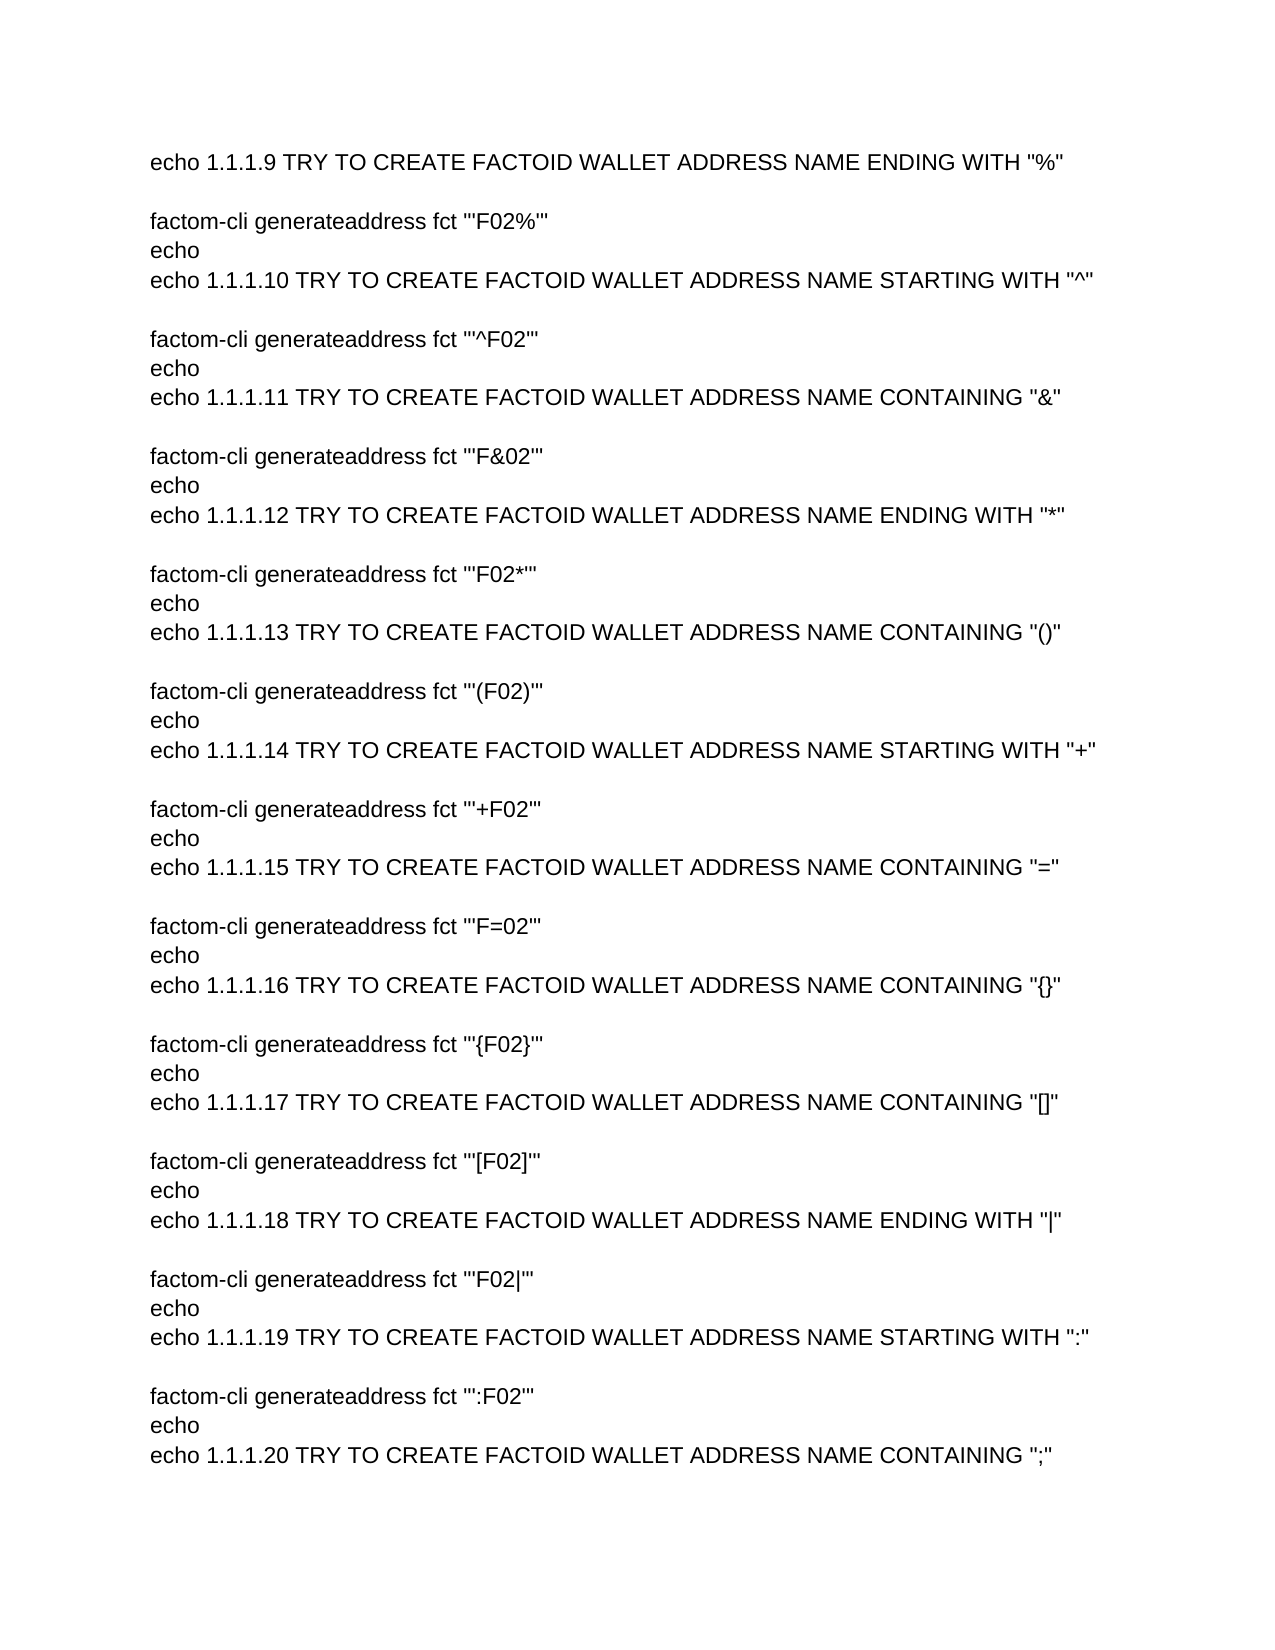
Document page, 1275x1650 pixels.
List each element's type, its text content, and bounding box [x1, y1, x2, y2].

text factom-cli generateaddress fct "'F02*'" [150, 561, 1125, 587]
text echo [150, 826, 1125, 851]
text echo [150, 1296, 1125, 1321]
text echo 1.1.1.10 TRY TO CREATE FACTOID WALLET ADDRESS NAME STARTING WITH "^" [150, 267, 1125, 322]
text echo [150, 356, 1125, 381]
text echo [150, 238, 1125, 264]
text factom-cli generateaddress fct "'F=02'" [150, 914, 1125, 939]
text factom-cli generateaddress fct "'^F02'" [150, 326, 1125, 352]
text echo 1.1.1.9 TRY TO CREATE FACTOID WALLET ADDRESS NAME ENDING WITH "%" [150, 150, 1125, 205]
text echo 1.1.1.15 TRY TO CREATE FACTOID WALLET ADDRESS NAME CONTAINING "=" [150, 855, 1125, 910]
text echo [150, 591, 1125, 616]
text echo 1.1.1.19 TRY TO CREATE FACTOID WALLET ADDRESS NAME STARTING WITH ":" [150, 1325, 1125, 1380]
text factom-cli generateaddress fct "'F&02'" [150, 444, 1125, 469]
text factom-cli generateaddress fct "'{F02}'" [150, 1031, 1125, 1057]
text echo 1.1.1.13 TRY TO CREATE FACTOID WALLET ADDRESS NAME CONTAINING "()" [150, 620, 1125, 675]
text echo 1.1.1.18 TRY TO CREATE FACTOID WALLET ADDRESS NAME ENDING WITH "|" [150, 1207, 1125, 1262]
text echo [150, 473, 1125, 499]
text echo [150, 943, 1125, 969]
text echo [150, 1413, 1125, 1439]
text echo [150, 708, 1125, 734]
text factom-cli generateaddress fct "'F02|'" [150, 1266, 1125, 1292]
text factom-cli generateaddress fct "'F02%'" [150, 209, 1125, 234]
text echo 1.1.1.11 TRY TO CREATE FACTOID WALLET ADDRESS NAME CONTAINING "&" [150, 385, 1125, 440]
text echo [150, 1061, 1125, 1086]
text factom-cli generateaddress fct "'(F02)'" [150, 679, 1125, 704]
text factom-cli generateaddress fct "'+F02'" [150, 796, 1125, 822]
text echo 1.1.1.12 TRY TO CREATE FACTOID WALLET ADDRESS NAME ENDING WITH "*" [150, 502, 1125, 557]
text echo 1.1.1.20 TRY TO CREATE FACTOID WALLET ADDRESS NAME CONTAINING ";" [150, 1442, 1125, 1497]
text factom-cli generateaddress fct "'[F02]'" [150, 1149, 1125, 1174]
text echo 1.1.1.17 TRY TO CREATE FACTOID WALLET ADDRESS NAME CONTAINING "[]" [150, 1090, 1125, 1145]
text echo 1.1.1.14 TRY TO CREATE FACTOID WALLET ADDRESS NAME STARTING WITH "+" [150, 737, 1125, 792]
text echo [150, 1178, 1125, 1204]
text echo 1.1.1.16 TRY TO CREATE FACTOID WALLET ADDRESS NAME CONTAINING "{}" [150, 972, 1125, 1027]
text factom-cli generateaddress fct "':F02'" [150, 1384, 1125, 1409]
